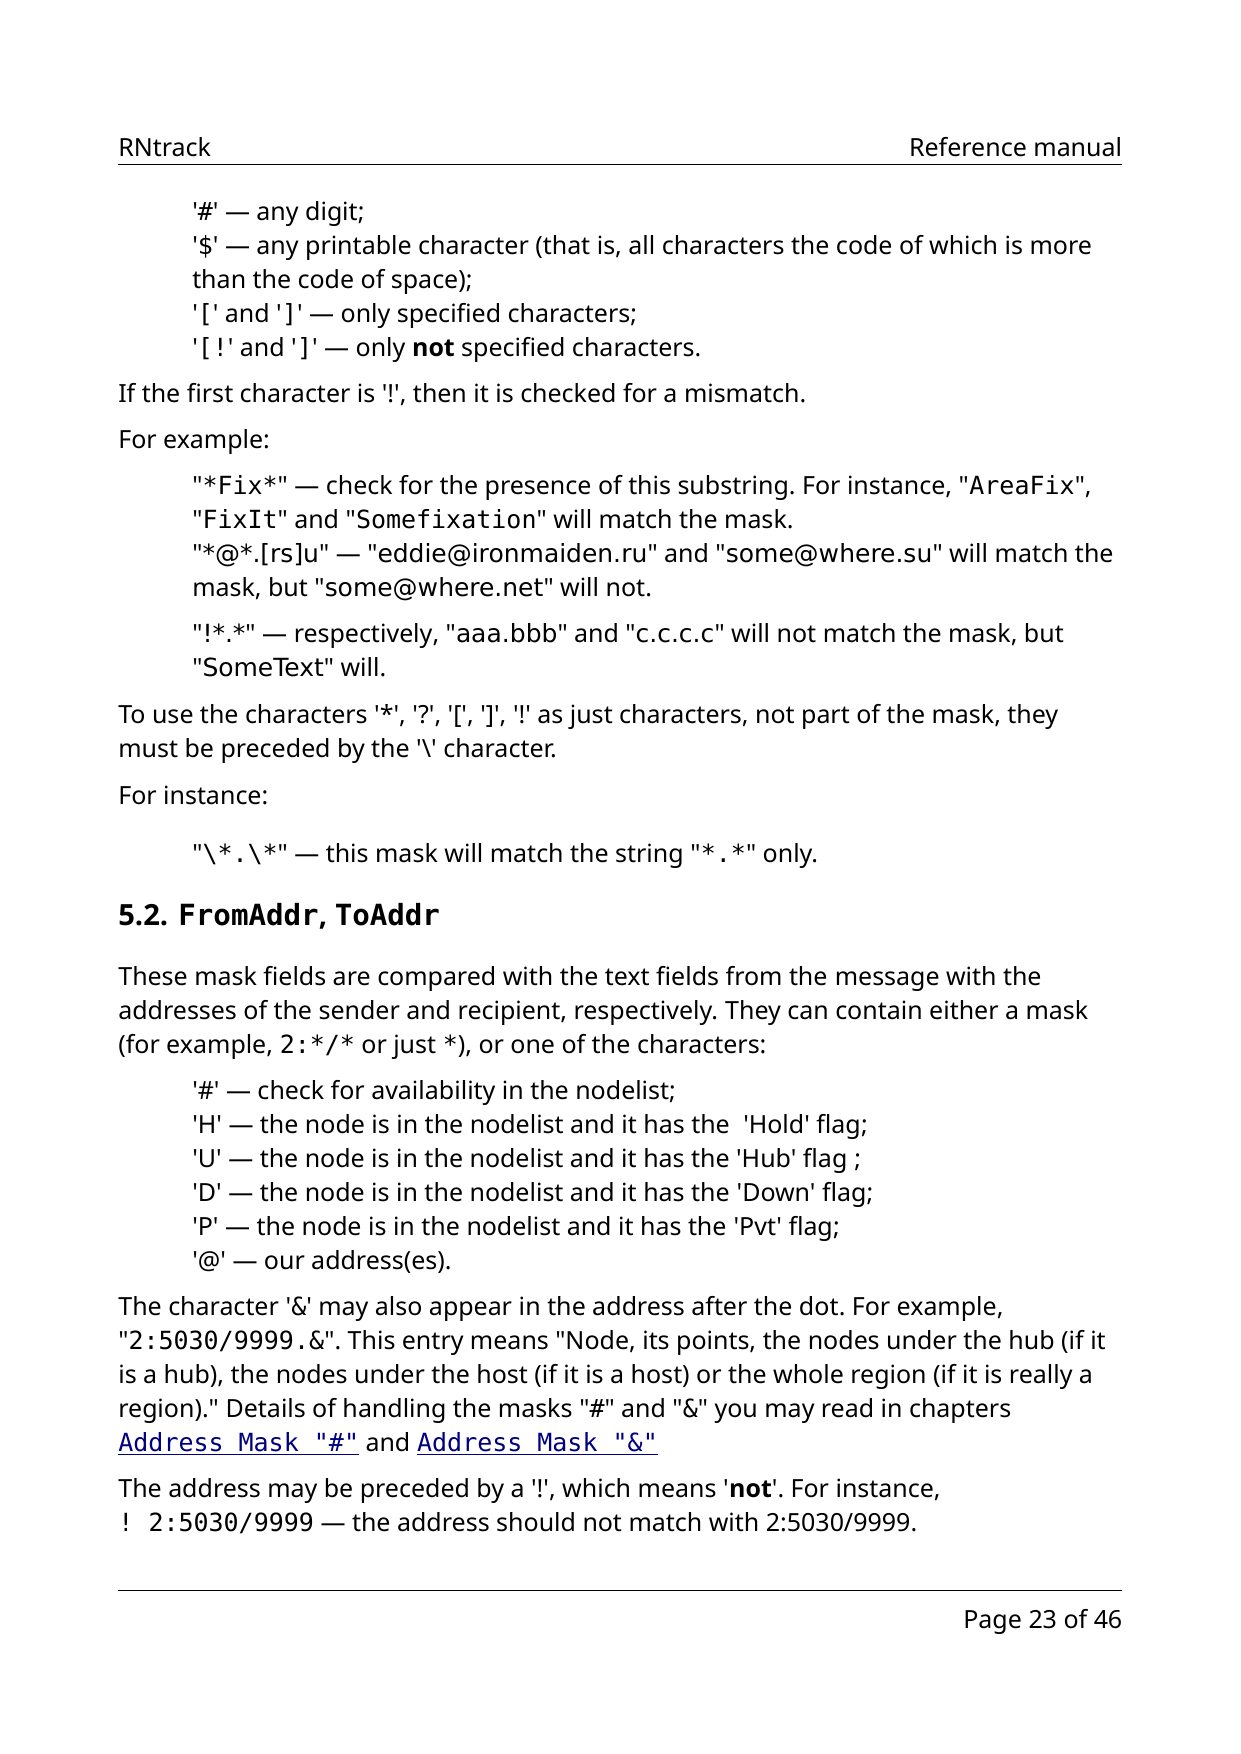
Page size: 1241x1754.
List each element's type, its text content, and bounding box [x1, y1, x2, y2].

text '#' — check for availability in the nodelist; 'H' — the node is in the nodelist and it has the 'Hold' flag; 'U' — the node is in the nodelist and it has the 'Hub' flag ; 'D' — the node is in the nodelist and it has the 'Down' flag; 'P' — the node is in the nodelist and it has the 'Pvt' flag; '@' — our address(es). [192, 1073, 1122, 1277]
text The address may be preceded by a '!', which means 'not'. For instance, ! 2:5030/9999 — the address should not match with 2:5030/9999. [118, 1471, 1122, 1539]
text "*Fix*" — check for the presence of this substring. For instance, "AreaFix", "FixIt" and "Somefixation" will match the mask. [192, 467, 1122, 535]
text "\*.\*" — this mask will match the string "*.*" only. [192, 836, 1122, 870]
text These mask fields are compared with the text fields from the message with the addresses of the sender and recipient, respectively. They can contain either a mask (for example, 2:*/* or just *), or one of the characters: [118, 959, 1122, 1061]
text The character '&' may also appear in the address after the dot. For example, "2:5030/9999.&". This entry means "Node, its points, the nodes under the hub (if it is a hub), the nodes under the host (if it is a host) or the whole region (if it is really a region)." Details of handling the masks "#" and "&" you may read in chapters Address Mask "#" and Address Mask "&" [118, 1289, 1122, 1459]
text "!*.*" — respectively, "aaa.bbb" and "c.c.c.c" will not match the mask, but "SomeText" will. [192, 616, 1122, 684]
text For instance: [118, 777, 1122, 811]
text For example: [118, 421, 1122, 456]
text "*@*.[rs]u" — "eddie@ironmaiden.ru" and "some@where.su" will match the mask, but "some@where.net" will not. [192, 535, 1122, 603]
subtitle FromAddr, ToAddr [118, 895, 1122, 934]
text To use the characters '*', '?', '[', ']', '!' as just characters, not part of the mask, they must be preceded by the '\' character. [118, 697, 1122, 765]
text If the first character is '!', then it is checked for a mismatch. [118, 376, 1122, 410]
text '#' — any digit; '$' — any printable character (that is, all characters the code of which is more than the code of space); '[' and ']' — only specified characters; '[!' and ']' — only not specified characters. [192, 193, 1122, 364]
